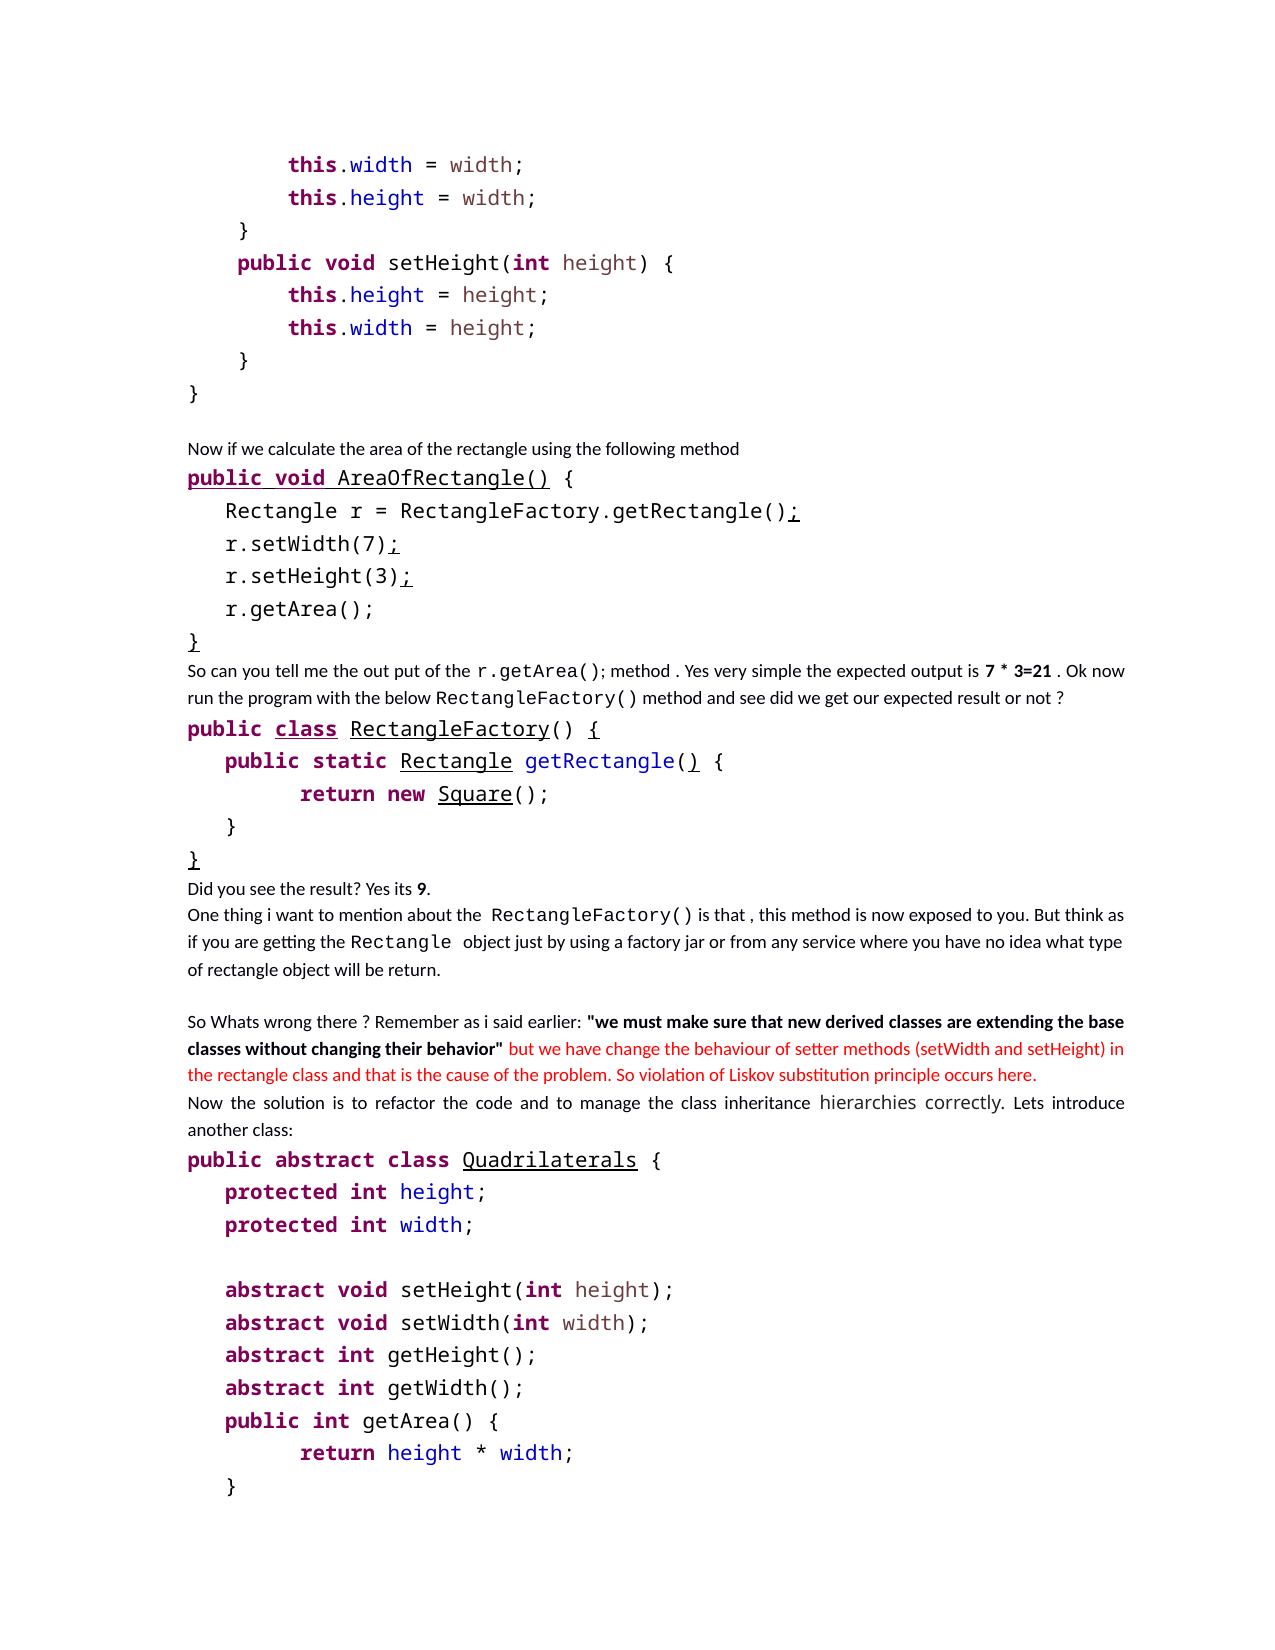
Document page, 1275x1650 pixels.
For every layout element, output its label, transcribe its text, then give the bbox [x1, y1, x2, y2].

list return new Square(); [150, 779, 1125, 807]
list } [150, 215, 1125, 244]
list r.setHeight(3); [150, 561, 1125, 590]
list this.width = height; [150, 313, 1125, 341]
list Now if we calculate the area of the rectangle using the following method [150, 437, 1125, 460]
list this.height = height; [150, 280, 1125, 309]
list protected int height; [150, 1177, 1125, 1206]
list r.getArea(); [150, 594, 1125, 622]
list } [150, 627, 1125, 655]
list abstract void setWidth(int width); [150, 1308, 1125, 1336]
list abstract void setHeight(int height); [150, 1275, 1125, 1304]
list protected int width; [150, 1210, 1125, 1238]
list r.setWidth(7); [150, 529, 1125, 557]
list this.width = width; [150, 150, 1125, 178]
list } [150, 1471, 1125, 1499]
list abstract int getHeight(); [150, 1341, 1125, 1369]
list So can you tell me the out put of the r.getArea(); method . Yes very simple the expected output is 7 * 3=21 . Ok now run the program with the below RectangleFactory() method and see did we get our expected result or not ? [150, 659, 1125, 710]
list return height * width; [150, 1438, 1125, 1467]
list public static Rectangle getRectangle() { [150, 746, 1125, 775]
list One thing i want to mention about the RectangleFactory() is that , this method is now exposed to you. But think as if you are getting the Rectangle object just by using a factory jar or from any service where you have no idea what type of rectangle object will be return. [150, 903, 1125, 981]
list Rectangle r = RectangleFactory.getRectangle(); [150, 496, 1125, 524]
list } [150, 844, 1125, 873]
list public class RectangleFactory() { [150, 714, 1125, 742]
list So Whats wrong there ? Remember as i said earlier: "we must make sure that new derived classes are extending the base classes without changing their behavior" but we have change the behaviour of setter methods (setWidth and setHeight) in the rectangle class and that is the cause of the problem. So violation of Liskov substitution principle occurs here. [150, 1011, 1125, 1086]
list Now the solution is to refactor the code and to manage the class inheritance hierarchies correctly. Lets introduce another class: [150, 1089, 1125, 1141]
list public void AreaOfRectangle() { [150, 463, 1125, 492]
list } [150, 812, 1125, 840]
list this.height = width; [150, 183, 1125, 211]
list public int getArea() { [150, 1406, 1125, 1434]
list public void setHeight(int height) { [150, 248, 1125, 276]
list Did you see the result? Yes its 9. [150, 877, 1125, 900]
list } [150, 378, 1125, 407]
list abstract int getWidth(); [150, 1373, 1125, 1402]
list public abstract class Quadrilaterals { [150, 1145, 1125, 1173]
list } [150, 346, 1125, 374]
